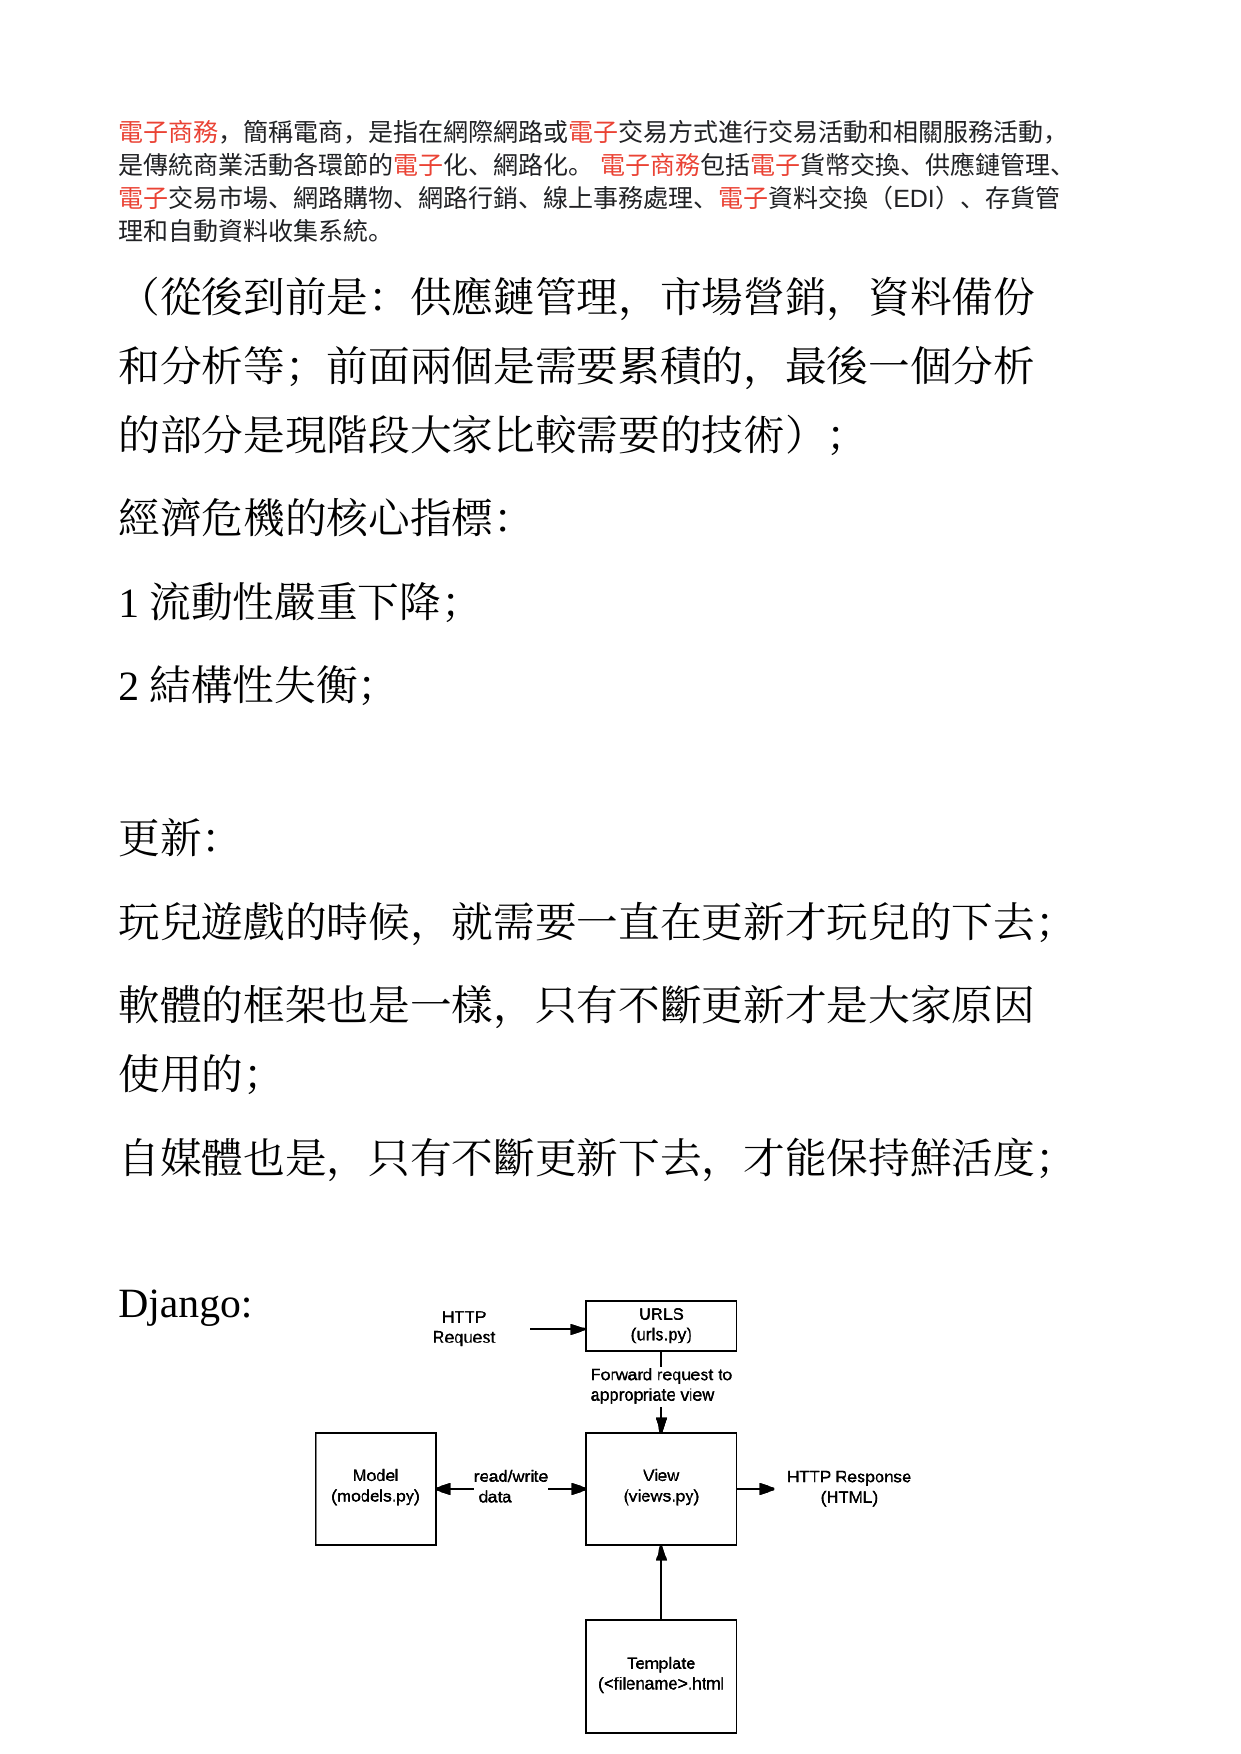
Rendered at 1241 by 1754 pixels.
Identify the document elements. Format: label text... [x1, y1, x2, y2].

text 電子商務，簡稱電商，是指在網際網路或電子交易方式進行交易活動和相關服務活動，是傳統商業活動各環節的電子化、網路化。 電子商務包括電子貨幣交換、供應鏈管理、電子交易市場、網路購物、網路行銷、線上事務處理、電子資料交換（EDI）、存貨管理和自動資料收集系統。 [118, 118, 1063, 246]
text 軟體的框架也是一樣，只有不斷更新才是大家原因使用的； [118, 973, 1063, 1102]
text 1 流動性嚴重下降； [118, 569, 1063, 629]
text 更新： [118, 806, 1063, 866]
text 自媒體也是，只有不斷更新下去，才能保持鮮活度； [118, 1125, 1063, 1185]
text 2 結構性失衡； [118, 653, 1063, 713]
text 經濟危機的核心指標： [118, 486, 1063, 546]
text Django: [118, 1278, 1063, 1326]
picture [286, 1282, 955, 1754]
text 玩兒遊戲的時候，就需要一直在更新才玩兒的下去； [118, 889, 1063, 949]
text （從後到前是：供應鏈管理，市場營銷，資料備份和分析等；前面兩個是需要累積的，最後一個分析的部分是現階段大家比較需要的技術）； [118, 265, 1063, 462]
